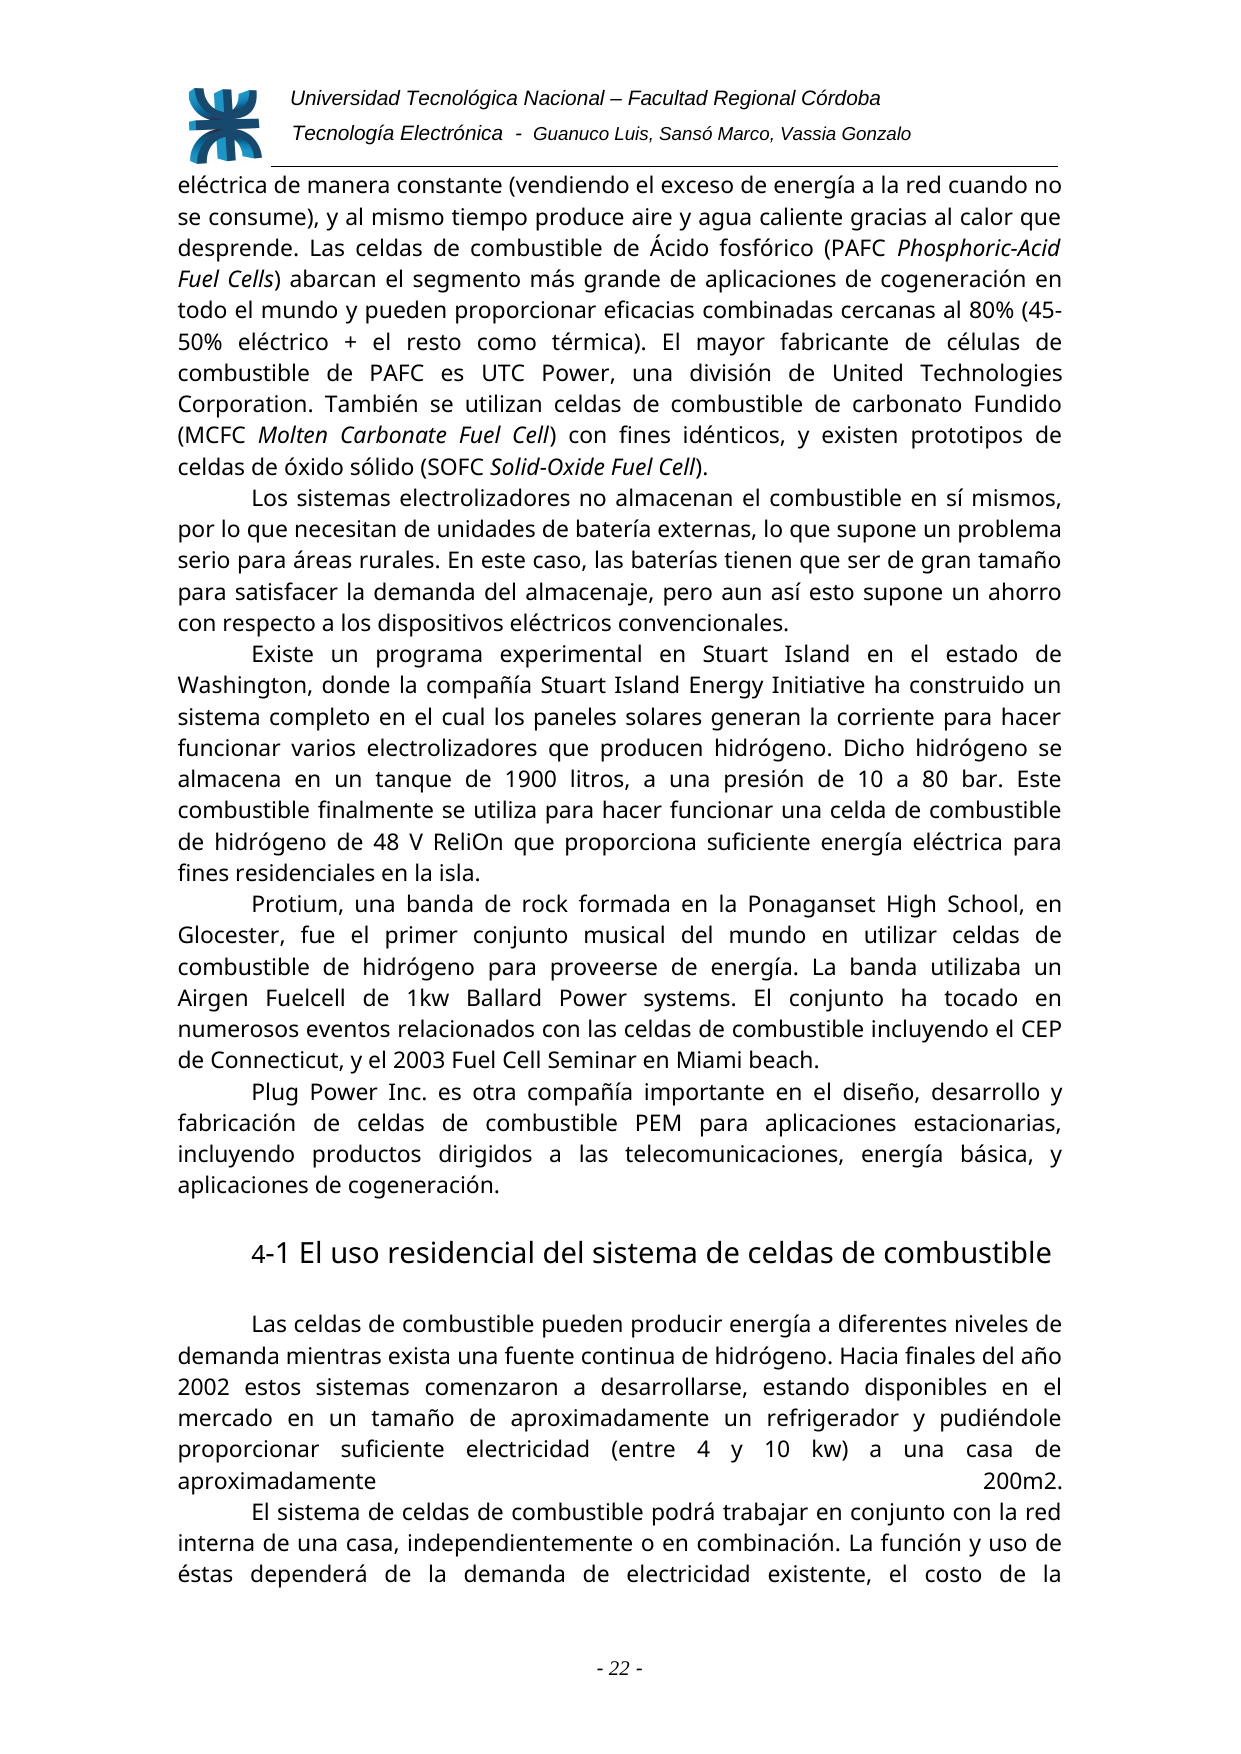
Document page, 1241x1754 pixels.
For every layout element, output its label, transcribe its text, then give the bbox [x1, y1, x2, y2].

text eléctrica de manera constante (vendiendo el exceso de energía a la red cuando no se consume), y al mismo tiempo produce aire y agua caliente gracias al calor que desprende. Las celdas de combustible de Ácido fosfórico (PAFC Phosphoric-Acid Fuel Cells) abarcan el segmento más grande de aplicaciones de cogeneración en todo el mundo y pueden proporcionar eficacias combinadas cercanas al 80% (45-50% eléctrico + el resto como térmica). El mayor fabricante de células de combustible de PAFC es UTC Power, una división de United Technologies Corporation. También se utilizan celdas de combustible de carbonato Fundido (MCFC Molten Carbonate Fuel Cell) con fines idénticos, y existen prototipos de celdas de óxido sólido (SOFC Solid-Oxide Fuel Cell). [177, 169, 1063, 482]
text 4-1 El uso residencial del sistema de celdas de combustible [177, 1232, 1063, 1272]
text Los sistemas electrolizadores no almacenan el combustible en sí mismos, por lo que necesitan de unidades de batería externas, lo que supone un problema serio para áreas rurales. En este caso, las baterías tienen que ser de gran tamaño para satisfacer la demanda del almacenaje, pero aun así esto supone un ahorro con respecto a los dispositivos eléctricos convencionales. [177, 482, 1063, 638]
text Existe un programa experimental en Stuart Island en el estado de Washington, donde la compañía Stuart Island Energy Initiative ha construido un sistema completo en el cual los paneles solares generan la corriente para hacer funcionar varios electrolizadores que producen hidrógeno. Dicho hidrógeno se almacena en un tanque de 1900 litros, a una presión de 10 a 80 bar. Este combustible finalmente se utiliza para hacer funcionar una celda de combustible de hidrógeno de 48 V ReliOn que proporciona suficiente energía eléctrica para fines residenciales en la isla. [177, 638, 1063, 888]
text Plug Power Inc. es otra compañía importante en el diseño, desarrollo y fabricación de celdas de combustible PEM para aplicaciones estacionarias, incluyendo productos dirigidos a las telecomunicaciones, energía básica, y aplicaciones de cogeneración. [177, 1076, 1063, 1201]
picture [188, 88, 262, 164]
text Protium, una banda de rock formada en la Ponaganset High School, en Glocester, fue el primer conjunto musical del mundo en utilizar celdas de combustible de hidrógeno para proveerse de energía. La banda utilizaba un Airgen Fuelcell de 1kw Ballard Power systems. El conjunto ha tocado en numerosos eventos relacionados con las celdas de combustible incluyendo el CEP de Connecticut, y el 2003 Fuel Cell Seminar en Miami beach. [177, 888, 1063, 1076]
text Las celdas de combustible pueden producir energía a diferentes niveles de demanda mientras exista una fuente continua de hidrógeno. Hacia finales del año 2002 estos sistemas comenzaron a desarrollarse, estando disponibles en el mercado en un tamaño de aproximadamente un refrigerador y pudiéndole proporcionar suficiente electricidad (entre 4 y 10 kw) a una casa de aproximadamente 200m2. El sistema de celdas de combustible podrá trabajar en conjunto con la red interna de una casa, independientemente o en combinación. La función y uso de éstas dependerá de la demanda de electricidad existente, el costo de la [177, 1308, 1063, 1590]
